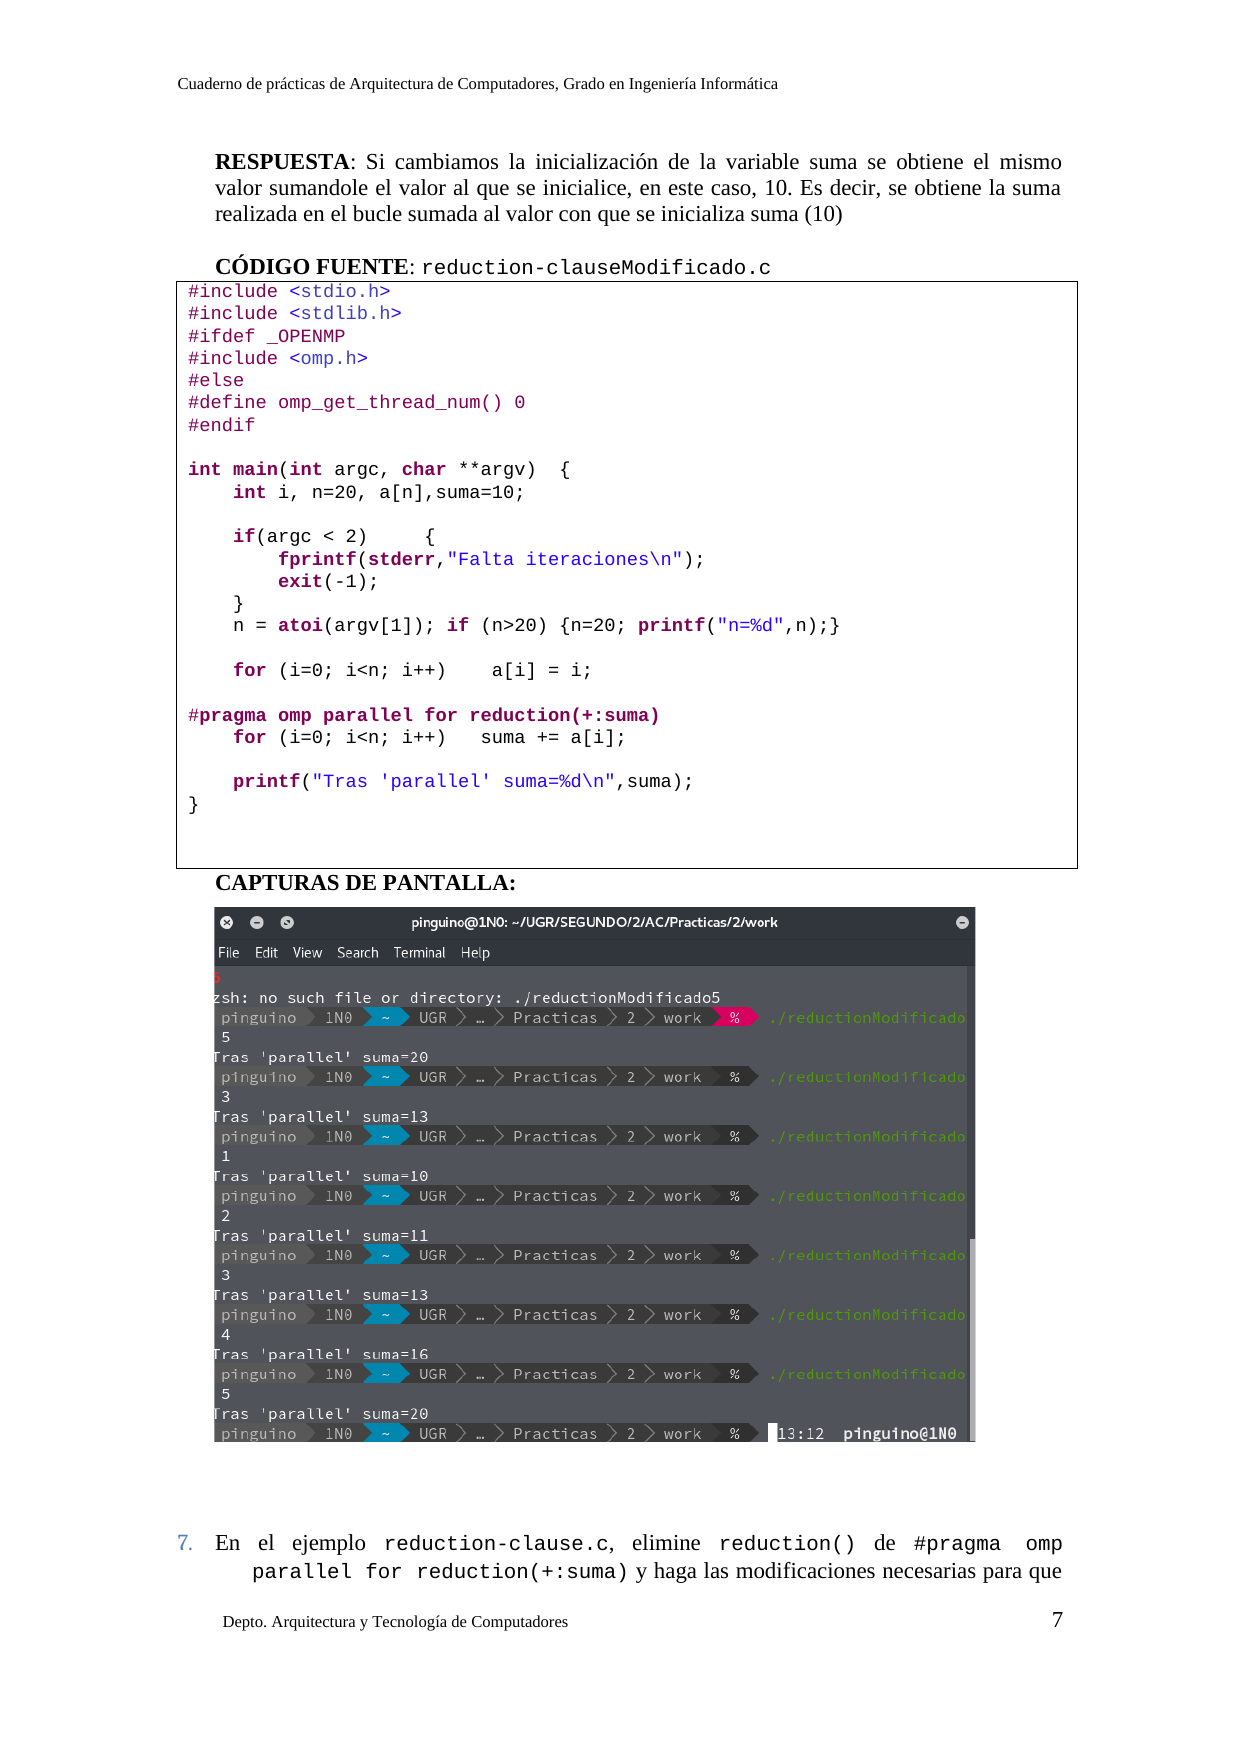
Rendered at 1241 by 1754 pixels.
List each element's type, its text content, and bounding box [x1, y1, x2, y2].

table_header #include <stdio.h> #include <stdlib.h> #ifdef _OPENMP #include <omp.h> #else #define omp_get_thread_num() 0 #endif int main(int argc, char **argv) { int i, n=20, a[n],suma=10; if(argc < 2) { fprintf(stderr,"Falta iteraciones\n"); exit(-1); } n = atoi(argv[1]); if (n>20) {n=20; printf("n=%d",n);} for (i=0; i<n; i++) a[i] = i; #pragma omp parallel for reduction(+:suma) for (i=0; i<n; i++) suma += a[i]; printf("Tras 'parallel' suma=%d\n",suma); } [177, 282, 1077, 867]
text CAPTURAS DE PANTALLA: [215, 869, 1063, 895]
text CÓDIGO FUENTE: reduction-clauseModificado.c [215, 253, 1063, 281]
list En el ejemplo reduction-clause.c, elimine reduction() de #pragma omp parallel for reduction(+:suma) y haga las modificaciones necesarias para que [177, 1529, 1063, 1584]
text RESPUESTA: Si cambiamos la inicialización de la variable suma se obtiene el mismo valor sumandole el valor al que se inicialice, en este caso, 10. Es decir, se obtiene la suma realizada en el bucle sumada al valor con que se inicializa suma (10) [215, 148, 1063, 227]
picture [214, 907, 976, 1442]
